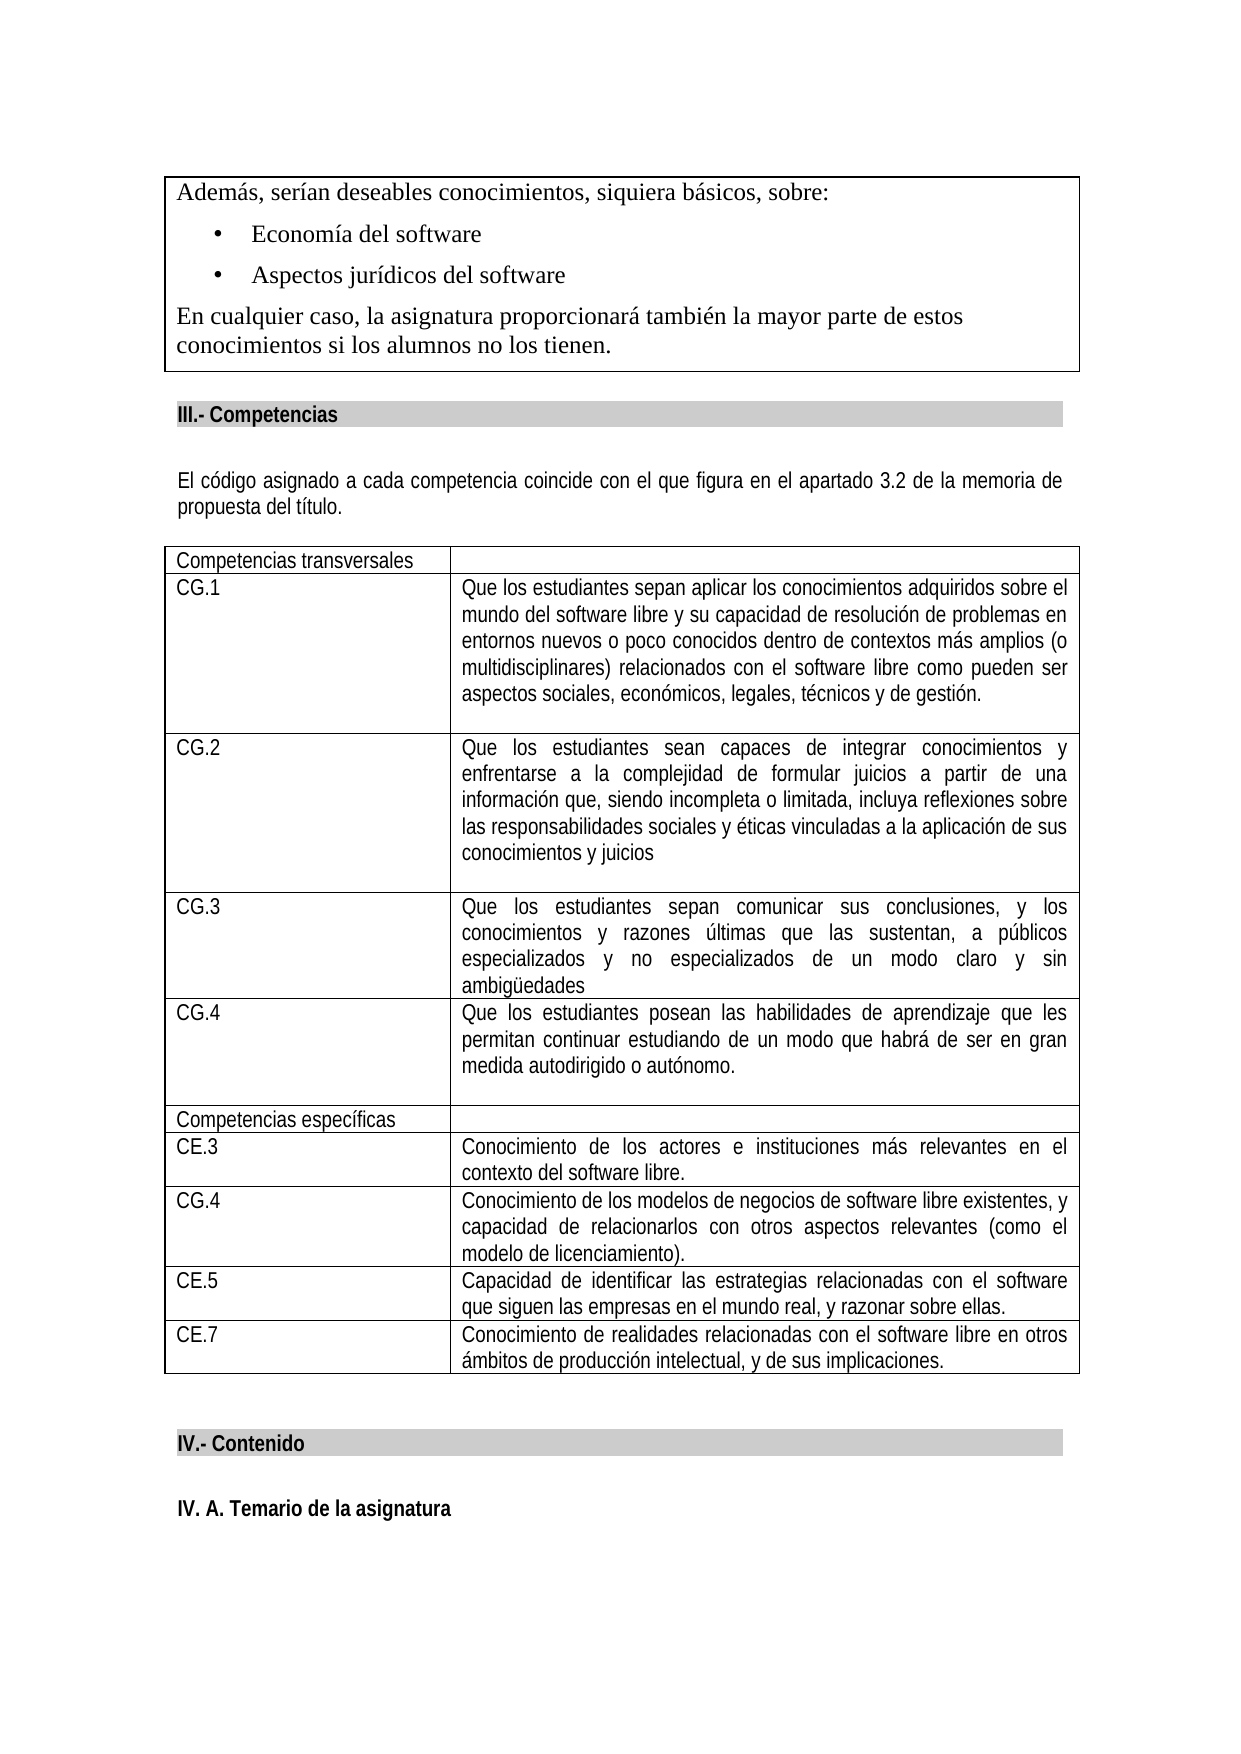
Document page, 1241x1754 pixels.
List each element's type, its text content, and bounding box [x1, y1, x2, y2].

table_cell Que los estudiantes sean capaces de integrar conocimientos y enfrentarse a la complejidad de formular juicios a partir de una información que, siendo incompleta o limitada, incluya reflexiones sobre las responsabilidades sociales y éticas vinculadas a la aplicación de sus conocimientos y juicios [451, 734, 1079, 892]
text III.- Competencias [177, 401, 1063, 427]
table_cell Conocimiento de los modelos de negocios de software libre existentes, y capacidad de relacionarlos con otros aspectos relevantes (como el modelo de licenciamiento). [451, 1187, 1079, 1266]
table_cell CE.3 [166, 1133, 450, 1186]
table_cell CG.3 [166, 893, 450, 998]
table_cell Conocimiento de realidades relacionadas con el software libre en otros ámbitos de producción intelectual, y de sus implicaciones. [451, 1321, 1079, 1373]
table_header Además, serían deseables conocimientos, siquiera básicos, sobre: Economía del software Aspectos jurídicos del software En cualquier caso, la asignatura proporcionará también la mayor parte de estos conocimientos si los alumnos no los tienen. [166, 178, 1079, 371]
table_cell CG.1 [166, 574, 450, 732]
table_cell CG.2 [166, 734, 450, 892]
table_cell Capacidad de identificar las estrategias relacionadas con el software que siguen las empresas en el mundo real, y razonar sobre ellas. [451, 1267, 1079, 1319]
table_cell CE.7 [166, 1321, 450, 1373]
table_cell CG.4 [166, 999, 450, 1104]
text IV. A. Temario de la asignatura [177, 1495, 1063, 1522]
text El código asignado a cada competencia coincide con el que figura en el apartado 3.2 de la memoria de propuesta del título. [177, 467, 1063, 519]
table_cell [451, 1106, 1079, 1132]
table_cell Competencias específicas [166, 1106, 450, 1132]
table_cell Conocimiento de los actores e instituciones más relevantes en el contexto del software libre. [451, 1133, 1079, 1186]
table_cell CG.4 [166, 1187, 450, 1266]
table_header [451, 547, 1079, 573]
table_cell CE.5 [166, 1267, 450, 1319]
text IV.- Contenido [177, 1429, 1063, 1456]
table_cell Que los estudiantes posean las habilidades de aprendizaje que les permitan continuar estudiando de un modo que habrá de ser en gran medida autodirigido o autónomo. [451, 999, 1079, 1104]
table_header Competencias transversales [166, 547, 450, 573]
table_cell Que los estudiantes sepan comunicar sus conclusiones, y los conocimientos y razones últimas que las sustentan, a públicos especializados y no especializados de un modo claro y sin ambigüedades [451, 893, 1079, 998]
table_cell Que los estudiantes sepan aplicar los conocimientos adquiridos sobre el mundo del software libre y su capacidad de resolución de problemas en entornos nuevos o poco conocidos dentro de contextos más amplios (o multidisciplinares) relacionados con el software libre como pueden ser aspectos sociales, económicos, legales, técnicos y de gestión. [451, 574, 1079, 732]
